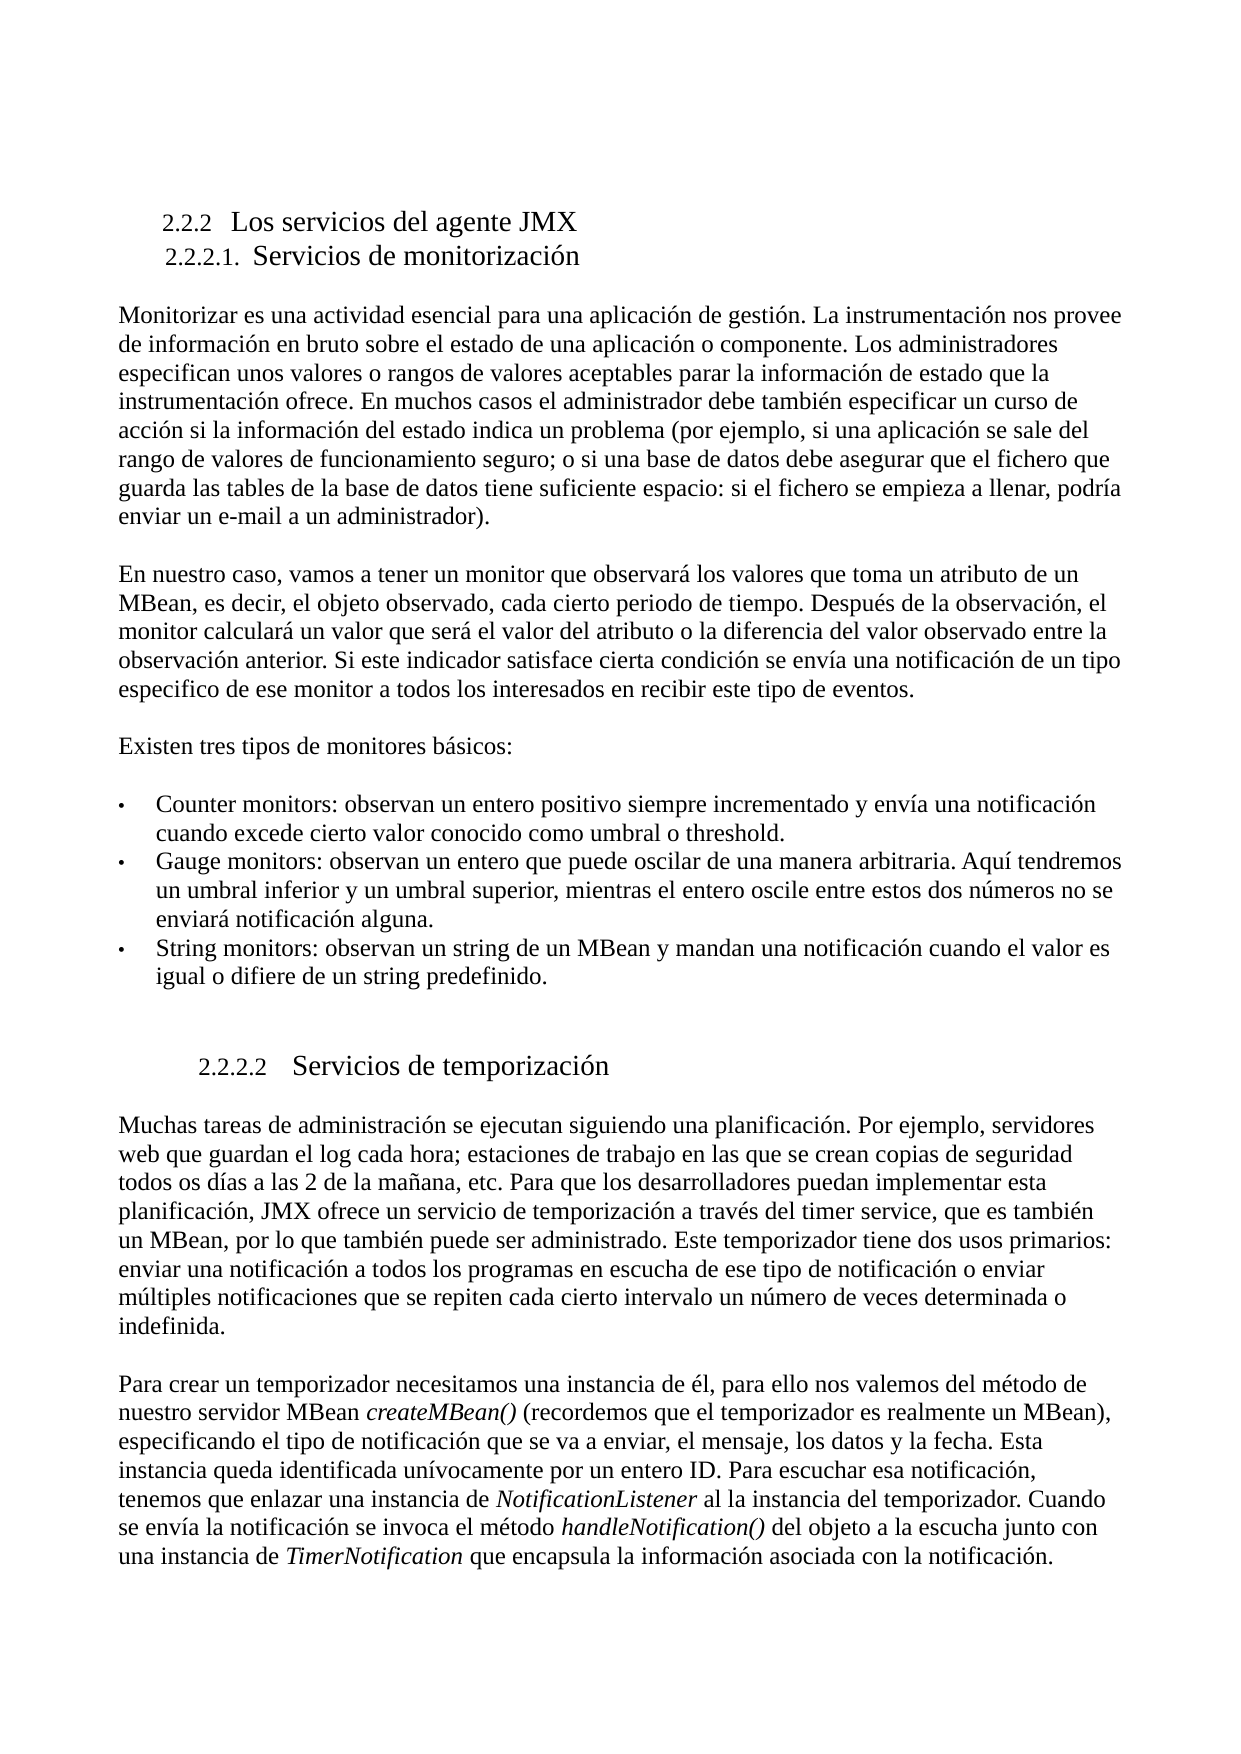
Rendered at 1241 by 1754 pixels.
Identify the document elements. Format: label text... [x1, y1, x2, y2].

text Monitorizar es una actividad esencial para una aplicación de gestión. La instrumentación nos provee de información en bruto sobre el estado de una aplicación o componente. Los administradores especifican unos valores o rangos de valores aceptables parar la información de estado que la instrumentación ofrece. En muchos casos el administrador debe también especificar un curso de acción si la información del estado indica un problema (por ejemplo, si una aplicación se sale del rango de valores de funcionamiento seguro; o si una base de datos debe asegurar que el fichero que guarda las tables de la base de datos tiene suficiente espacio: si el fichero se empieza a llenar, podría enviar un e-mail a un administrador). [118, 300, 1122, 530]
text Muchas tareas de administración se ejecutan siguiendo una planificación. Por ejemplo, servidores web que guardan el log cada hora; estaciones de trabajo en las que se crean copias de seguridad todos os días a las 2 de la mañana, etc. Para que los desarrolladores puedan implementar esta planificación, JMX ofrece un servicio de temporización a través del timer service, que es también un MBean, por lo que también puede ser administrado. Este temporizador tiene dos usos primarios: enviar una notificación a todos los programas en escucha de ese tipo de notificación o enviar múltiples notificaciones que se repiten cada cierto intervalo un número de veces determinada o indefinida. [118, 1110, 1122, 1340]
list Counter monitors: observan un entero positivo siempre incrementado y envía una notificación cuando excede cierto valor conocido como umbral o threshold. [118, 789, 1122, 846]
list Servicios de monitorización [165, 238, 1122, 271]
list Los servicios del agente JMX [162, 204, 1122, 238]
text En nuestro caso, vamos a tener un monitor que observará los valores que toma un atributo de un MBean, es decir, el objeto observado, cada cierto periodo de tiempo. Después de la observación, el monitor calculará un valor que será el valor del atributo o la diferencia del valor observado entre la observación anterior. Si este indicador satisface cierta condición se envía una notificación de un tipo especifico de ese monitor a todos los interesados en recibir este tipo de eventos. [118, 559, 1122, 703]
text Para crear un temporizador necesitamos una instancia de él, para ello nos valemos del método de nuestro servidor MBean createMBean() (recordemos que el temporizador es realmente un MBean), especificando el tipo de notificación que se va a enviar, el mensaje, los datos y la fecha. Esta instancia queda identificada unívocamente por un entero ID. Para escuchar esa notificación, tenemos que enlazar una instancia de NotificationListener al la instancia del temporizador. Cuando se envía la notificación se invoca el método handleNotification() del objeto a la escucha junto con una instancia de TimerNotification que encapsula la información asociada con la notificación. [118, 1369, 1122, 1570]
list Gauge monitors: observan un entero que puede oscilar de una manera arbitraria. Aquí tendremos un umbral inferior y un umbral superior, mientras el entero oscile entre estos dos números no se enviará notificación alguna. [118, 846, 1122, 933]
list String monitors: observan un string de un MBean y mandan una notificación cuando el valor es igual o difiere de un string predefinido. [118, 933, 1122, 990]
text Existen tres tipos de monitores básicos: [118, 731, 1122, 760]
list Servicios de temporización [198, 1048, 1122, 1081]
